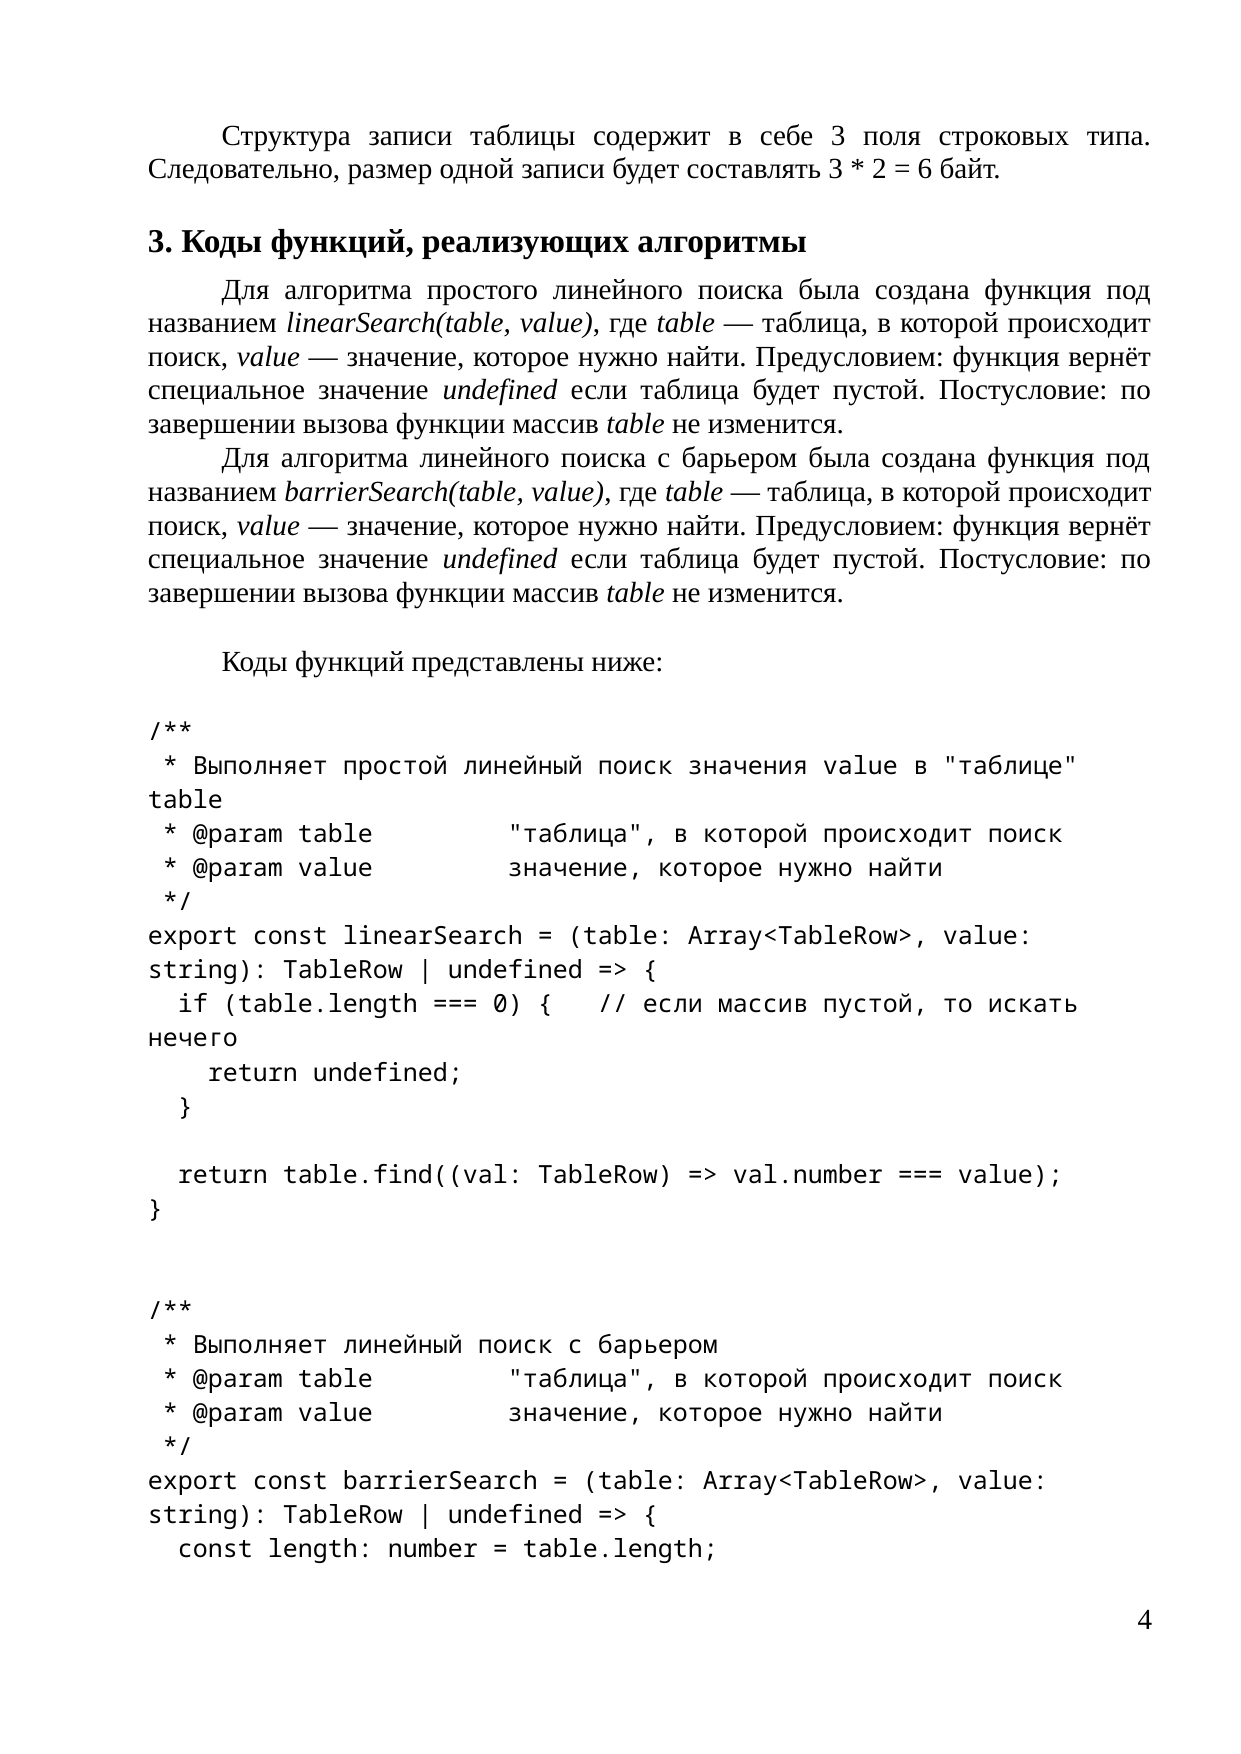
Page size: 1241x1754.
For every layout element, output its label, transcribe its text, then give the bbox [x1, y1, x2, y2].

text if (table.length === 0) { // если массив пустой, то искать нечего [148, 986, 1152, 1054]
text * @param value значение, которое нужно найти [148, 1395, 1152, 1429]
text return undefined; [148, 1054, 1152, 1088]
text * Выполняет простой линейный поиск значения value в "таблице" table [148, 748, 1152, 816]
text */ [148, 1429, 1152, 1463]
text return table.find((val: TableRow) => val.number === value); [148, 1156, 1152, 1190]
text Для алгоритма линейного поиска с барьером была создана функция под названием barrierSearch(table, value), где table — таблица, в которой происходит поиск, value — значение, которое нужно найти. Предусловием: функция вернёт специальное значение undefined если таблица будет пустой. Постусловие: по завершении вызова функции массив table не изменится. [148, 441, 1152, 608]
text export const barrierSearch = (table: Array<TableRow>, value: string): TableRow | undefined => { [148, 1463, 1152, 1531]
text Для алгоритма простого линейного поиска была создана функция под названием linearSearch(table, value), где table — таблица, в которой происходит поиск, value — значение, которое нужно найти. Предусловием: функция вернёт специальное значение undefined если таблица будет пустой. Постусловие: по завершении вызова функции массив table не изменится. [148, 272, 1152, 439]
text /** [148, 713, 1152, 748]
text * @param table "таблица", в которой происходит поиск [148, 816, 1152, 850]
text } [148, 1088, 1152, 1122]
text } [148, 1190, 1152, 1224]
text /** [148, 1293, 1152, 1327]
text Структура записи таблицы содержит в себе 3 поля строковых типа. Следовательно, размер одной записи будет составлять 3 * 2 = 6 байт. [148, 118, 1152, 185]
text Коды функций представлены ниже: [148, 644, 1152, 678]
text export const linearSearch = (table: Array<TableRow>, value: string): TableRow | undefined => { [148, 918, 1152, 986]
text * Выполняет линейный поиск с барьером [148, 1327, 1152, 1361]
subtitle 3. Коды функций, реализующих алгоритмы [148, 221, 1152, 259]
text */ [148, 884, 1152, 918]
text * @param value значение, которое нужно найти [148, 850, 1152, 884]
text * @param table "таблица", в которой происходит поиск [148, 1361, 1152, 1395]
text const length: number = table.length; [148, 1531, 1152, 1565]
